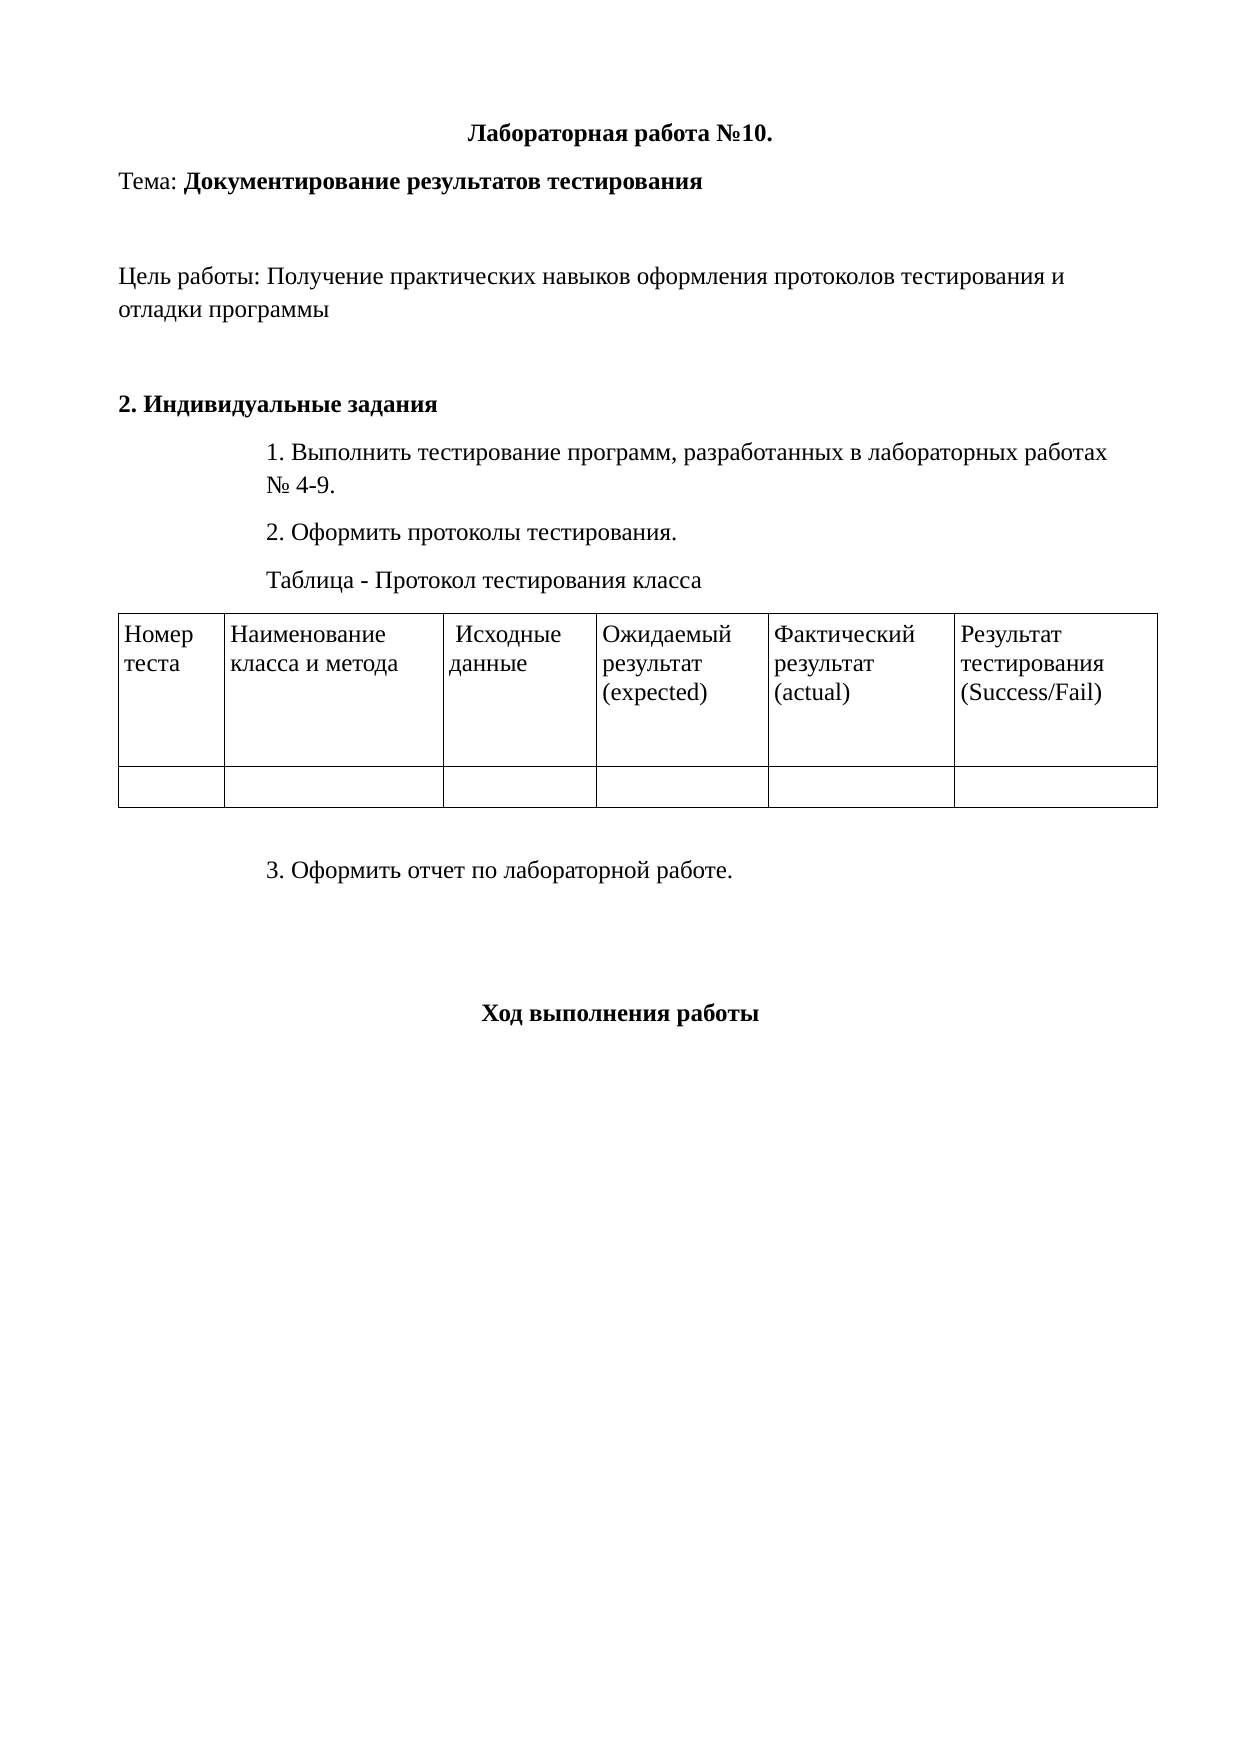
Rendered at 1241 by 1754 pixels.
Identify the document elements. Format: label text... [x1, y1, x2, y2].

text 3. Оформить отчет по лабораторной работе. [266, 856, 1122, 884]
text 2. Оформить протоколы тестирования. [266, 517, 1122, 546]
table_cell [597, 767, 768, 807]
table_header Наименование класса и метода [225, 614, 443, 766]
text Тема: Документирование результатов тестирования [118, 166, 1122, 194]
table_header Фактический результат (actual) [769, 614, 954, 766]
text Таблица - Протокол тестирования класса [266, 565, 1122, 594]
text Лабораторная работа №10. [118, 118, 1122, 147]
table_cell [769, 767, 954, 807]
table_cell [444, 767, 596, 807]
table_header Ожидаемый результат (expected) [597, 614, 768, 766]
text 2. Индивидуальные задания [118, 389, 1122, 418]
text Цель работы: Получение практических навыков оформления протоколов тестирования и отладки программы [118, 261, 1122, 323]
text 1. Выполнить тестирование программ, разработанных в лабораторных работах № 4-9. [266, 437, 1122, 498]
table_cell [225, 767, 443, 807]
table_header Результат тестирования (Success/Fail) [955, 614, 1157, 766]
table_header Номер теста [119, 614, 224, 766]
text Ход выполнения работы [118, 998, 1122, 1027]
table_header Исходные данные [444, 614, 596, 766]
table_cell [955, 767, 1157, 807]
table_cell [119, 767, 224, 807]
